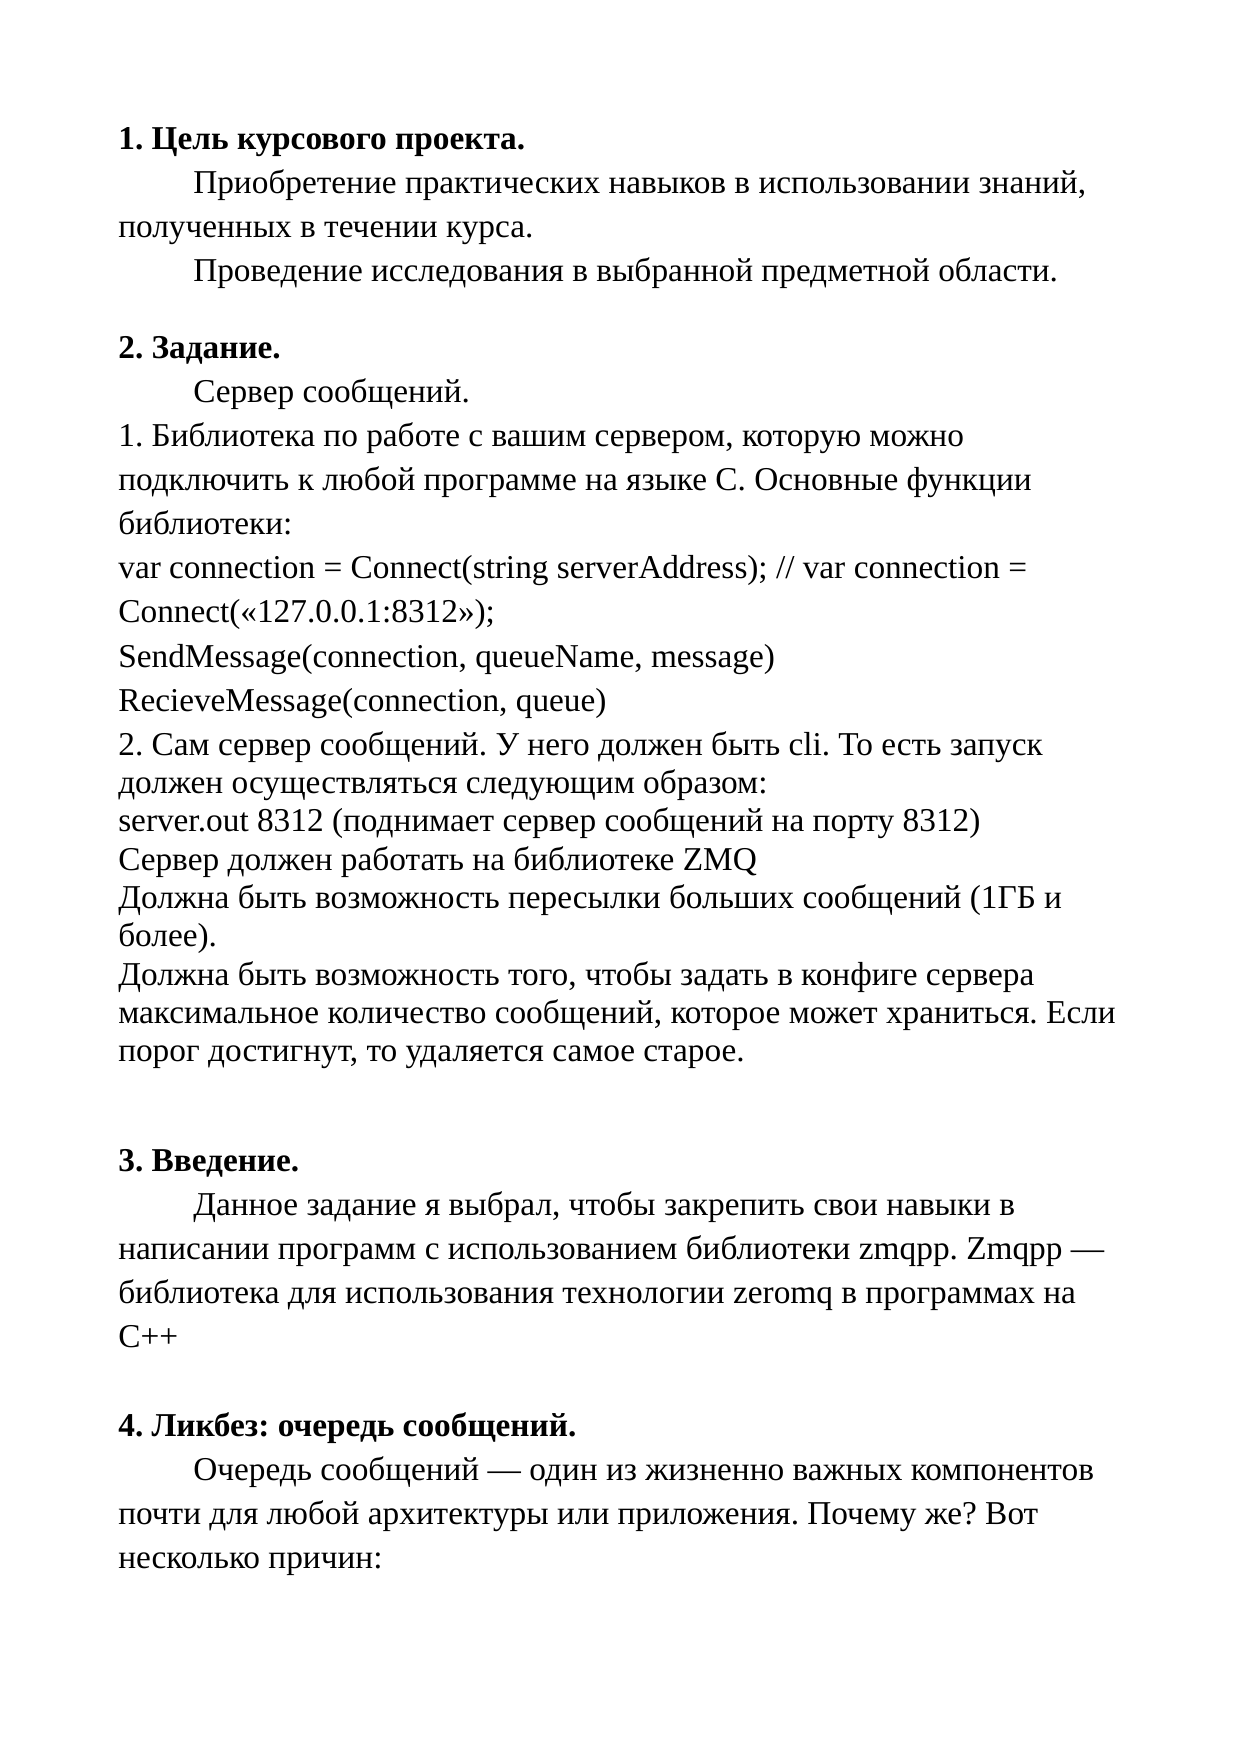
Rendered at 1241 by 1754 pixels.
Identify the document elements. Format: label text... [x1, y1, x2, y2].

text Должна быть возможность того, чтобы задать в конфиге сервера максимальное количество сообщений, которое может храниться. Если порог достигнут, то удаляется самое старое. [118, 954, 1122, 1069]
text 2. Сам сервер сообщений. У него должен быть cli. То есть запуск должен осуществляться следующим образом: server.out 8312 (поднимает сервер сообщений на порту 8312) Сервер должен работать на библиотеке ZMQ Должна быть возможность пересылки больших сообщений (1ГБ и более). [118, 724, 1122, 954]
text 4. Ликбез: очередь сообщений. [118, 1405, 1122, 1443]
text 3. Введение. [118, 1141, 1122, 1179]
text Проведение исследования в выбранной предметной области. [118, 250, 1122, 289]
text 1. Библиотека по работе с вашим сервером, которую можно подключить к любой программе на языке С. Основные функции библиотеки: var connection = Connect(string serverAddress); // var connection = Connect(«127.0.0.1:8312»); SendMessage(connection, queueName, message) RecieveMessage(connection, queue) [118, 416, 1122, 718]
text Данное задание я выбрал, чтобы закрепить свои навыки в написании программ с использованием библиотеки zmqpp. Zmqpp — библиотека для использования технологии zeromq в программах на С++ [118, 1184, 1122, 1355]
text Приобретение практических навыков в использовании знаний, полученных в течении курса. [118, 162, 1122, 244]
text Сервер сообщений. [118, 371, 1122, 410]
text 1. Цель курсового проекта. [118, 118, 1122, 156]
text 2. Задание. [118, 327, 1122, 366]
text Очередь сообщений — один из жизненно важных компонентов почти для любой архитектуры или приложения. Почему же? Вот несколько причин: [118, 1449, 1122, 1575]
